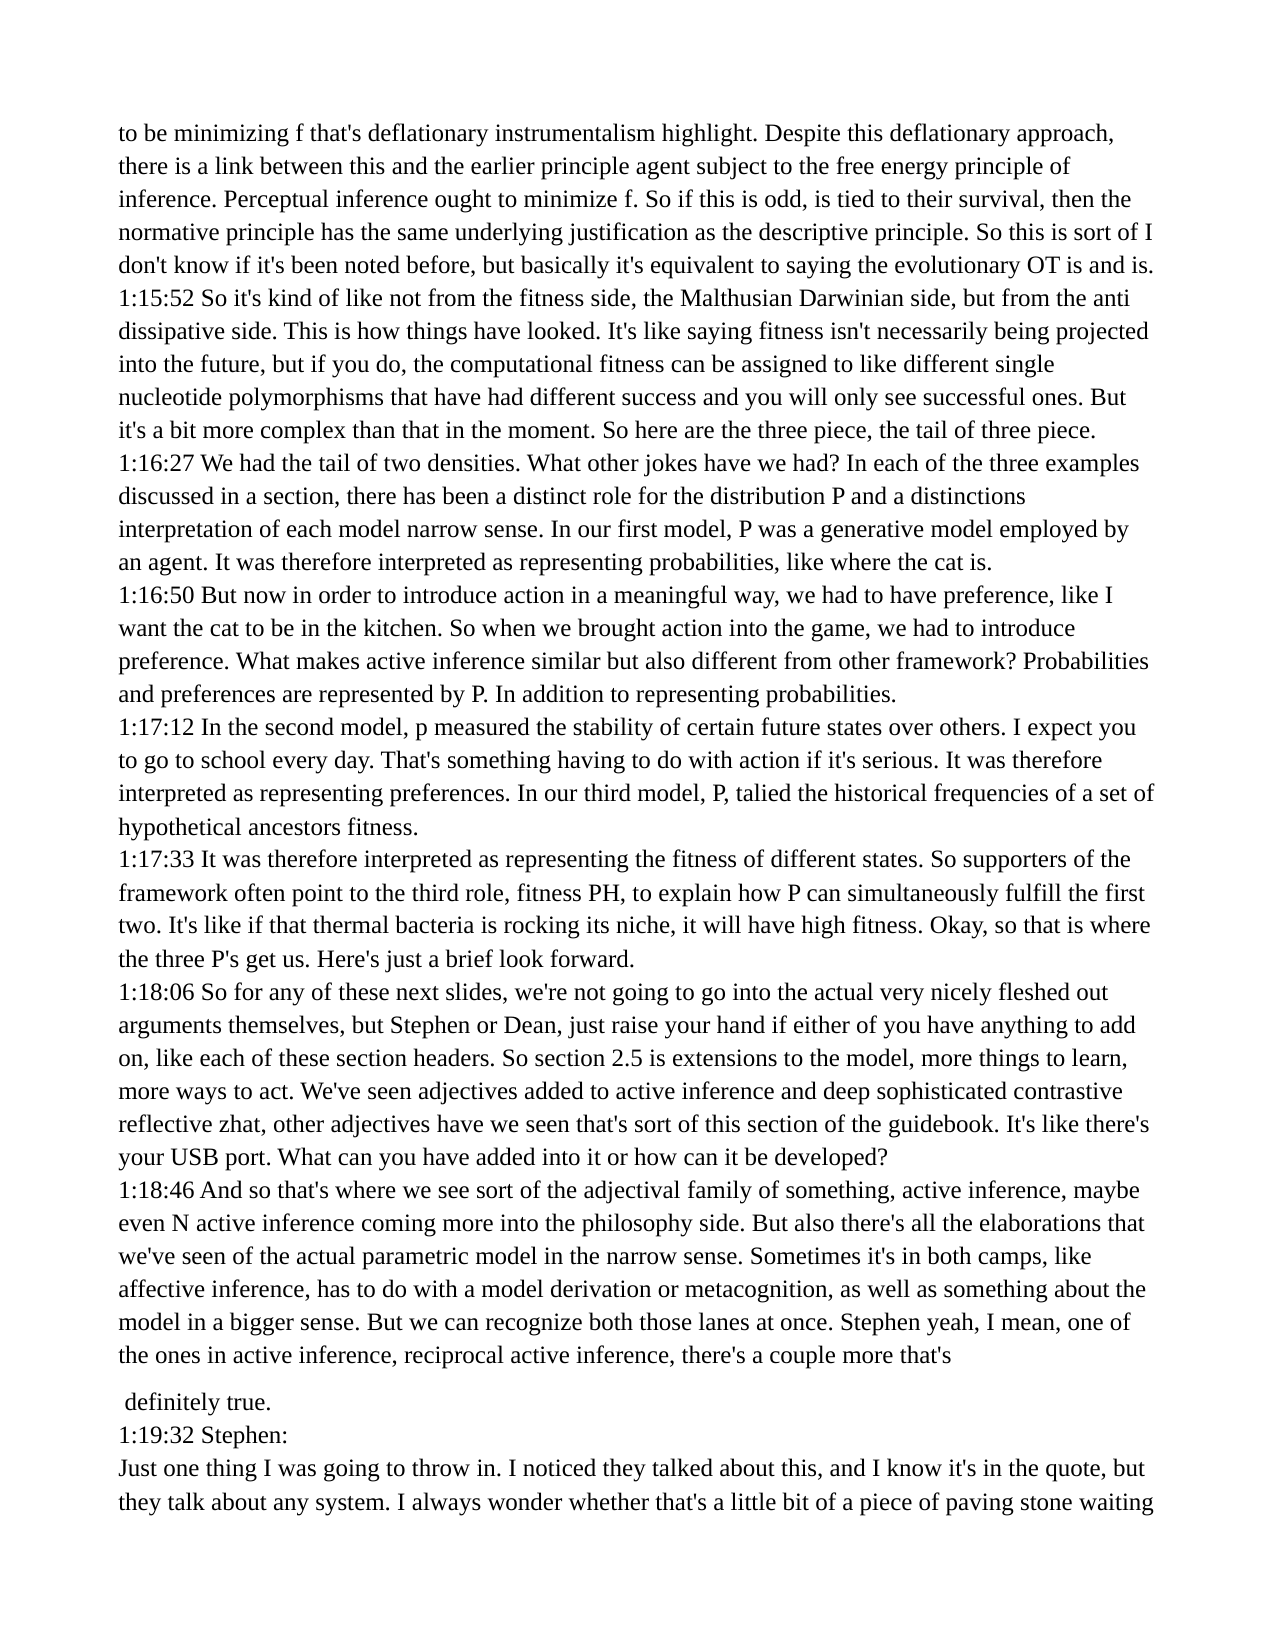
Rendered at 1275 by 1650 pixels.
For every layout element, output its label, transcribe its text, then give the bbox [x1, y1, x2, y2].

text definitely true. 1:19:32 Stephen: Just one thing I was going to throw in. I noticed they talked about this, and I know it's in the quote, but they talk about any system. I always wonder whether that's a little bit of a piece of paving stone waiting [118, 1387, 1157, 1515]
text to be minimizing f that's deflationary instrumentalism highlight. Despite this deflationary approach, there is a link between this and the earlier principle agent subject to the free energy principle of inference. Perceptual inference ought to minimize f. So if this is odd, is tied to their survival, then the normative principle has the same underlying justification as the descriptive principle. So this is sort of I don't know if it's been noted before, but basically it's equivalent to saying the evolutionary OT is and is. 1:15:52 So it's kind of like not from the fitness side, the Malthusian Darwinian side, but from the anti dissipative side. This is how things have looked. It's like saying fitness isn't necessarily being projected into the future, but if you do, the computational fitness can be assigned to like different single nucleotide polymorphisms that have had different success and you will only see successful ones. But it's a bit more complex than that in the moment. So here are the three piece, the tail of three piece. 1:16:27 We had the tail of two densities. What other jokes have we had? In each of the three examples discussed in a section, there has been a distinct role for the distribution P and a distinctions interpretation of each model narrow sense. In our first model, P was a generative model employed by an agent. It was therefore interpreted as representing probabilities, like where the cat is. 1:16:50 But now in order to introduce action in a meaningful way, we had to have preference, like I want the cat to be in the kitchen. So when we brought action into the game, we had to introduce preference. What makes active inference similar but also different from other framework? Probabilities and preferences are represented by P. In addition to representing probabilities. 1:17:12 In the second model, p measured the stability of certain future states over others. I expect you to go to school every day. That's something having to do with action if it's serious. It was therefore interpreted as representing preferences. In our third model, P, talied the historical frequencies of a set of hypothetical ancestors fitness. 1:17:33 It was therefore interpreted as representing the fitness of different states. So supporters of the framework often point to the third role, fitness PH, to explain how P can simultaneously fulfill the first two. It's like if that thermal bacteria is rocking its niche, it will have high fitness. Okay, so that is where the three P's get us. Here's just a brief look forward. 1:18:06 So for any of these next slides, we're not going to go into the actual very nicely fleshed out arguments themselves, but Stephen or Dean, just raise your hand if either of you have anything to add on, like each of these section headers. So section 2.5 is extensions to the model, more things to learn, more ways to act. We've seen adjectives added to active inference and deep sophisticated contrastive reflective zhat, other adjectives have we seen that's sort of this section of the guidebook. It's like there's your USB port. What can you have added into it or how can it be developed? 1:18:46 And so that's where we see sort of the adjectival family of something, active inference, maybe even N active inference coming more into the philosophy side. But also there's all the elaborations that we've seen of the actual parametric model in the narrow sense. Sometimes it's in both camps, like affective inference, has to do with a model derivation or metacognition, as well as something about the model in a bigger sense. But we can recognize both those lanes at once. Stephen yeah, I mean, one of the ones in active inference, reciprocal active inference, there's a couple more that's [118, 118, 1157, 1369]
